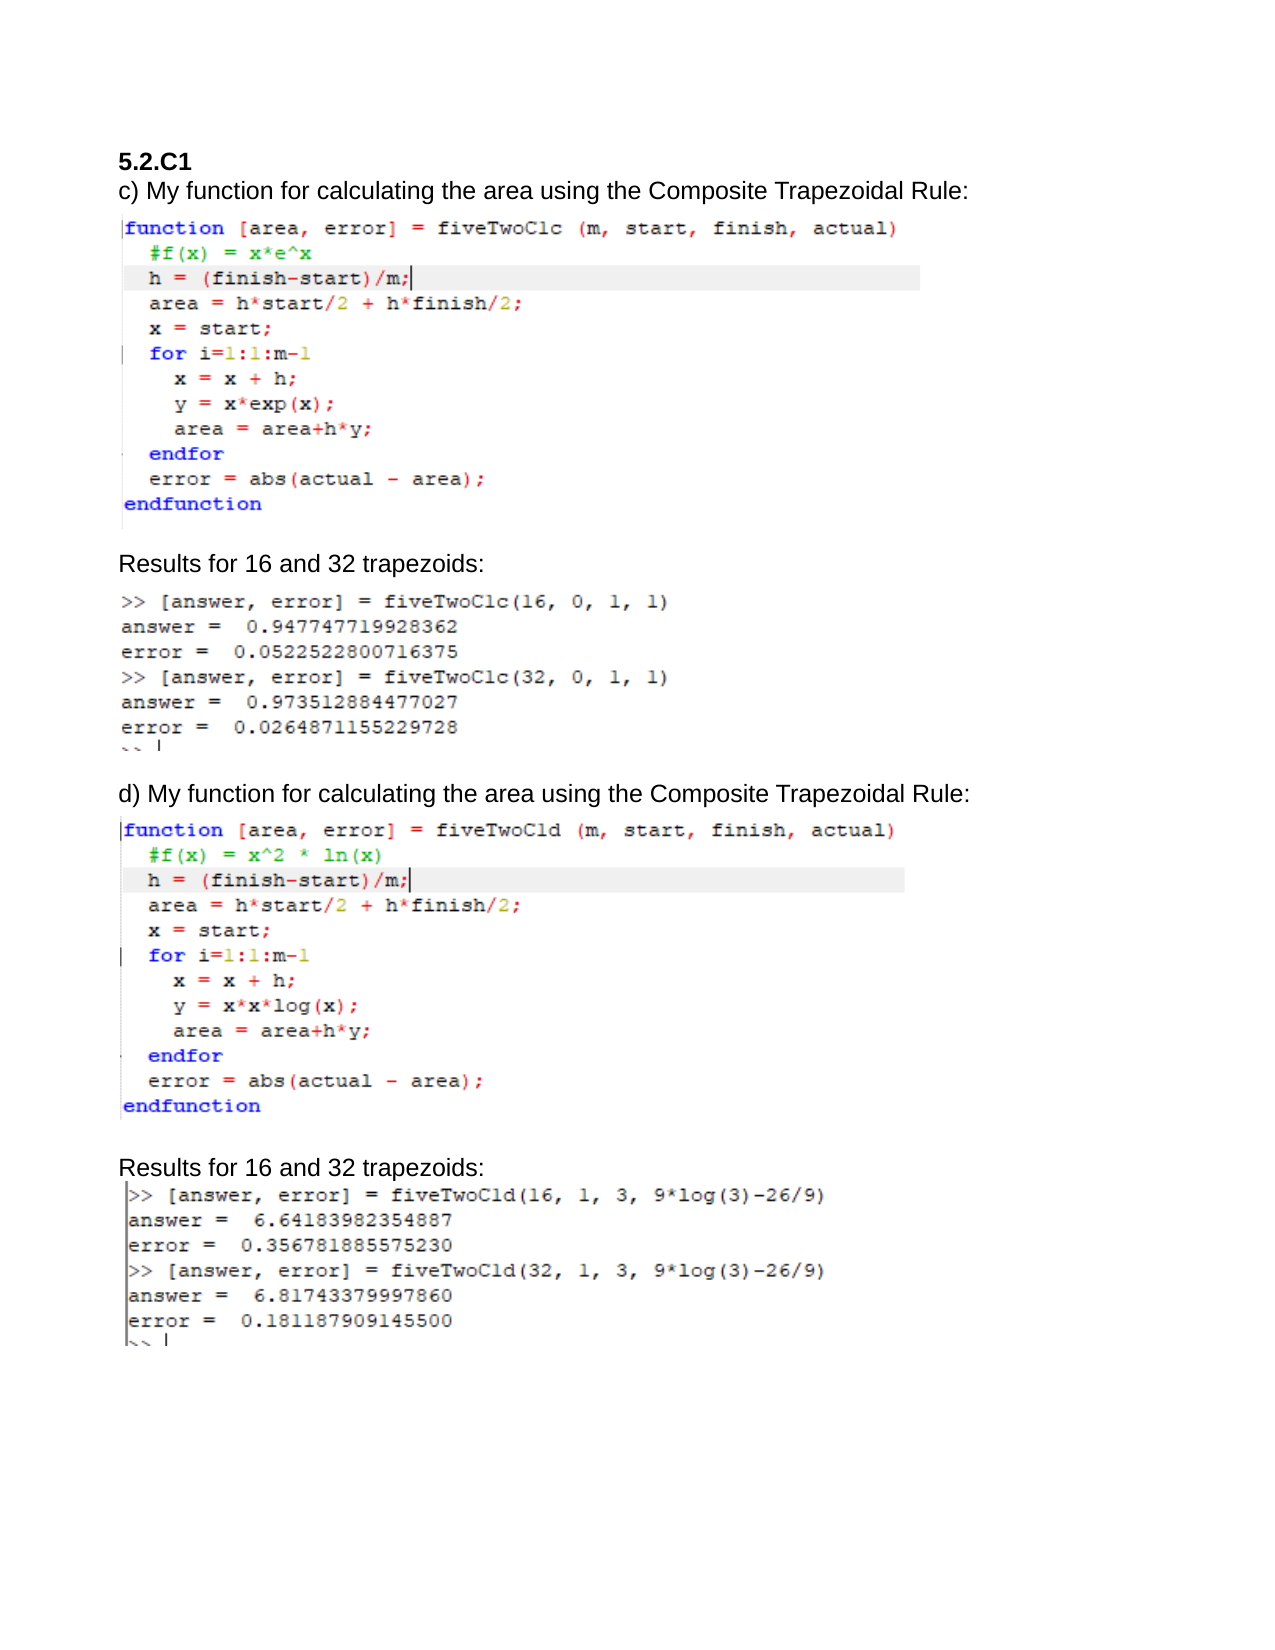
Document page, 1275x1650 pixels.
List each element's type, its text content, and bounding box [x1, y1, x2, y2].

text d) My function for calculating the area using the Composite Trapezoidal Rule: [118, 779, 1157, 808]
text 5.2.C1 [118, 147, 1157, 176]
text Results for 16 and 32 trapezoids: [118, 549, 1157, 578]
text Results for 16 and 32 trapezoids: [118, 1153, 1157, 1182]
text c) My function for calculating the area using the Composite Trapezoidal Rule: [118, 176, 1157, 204]
